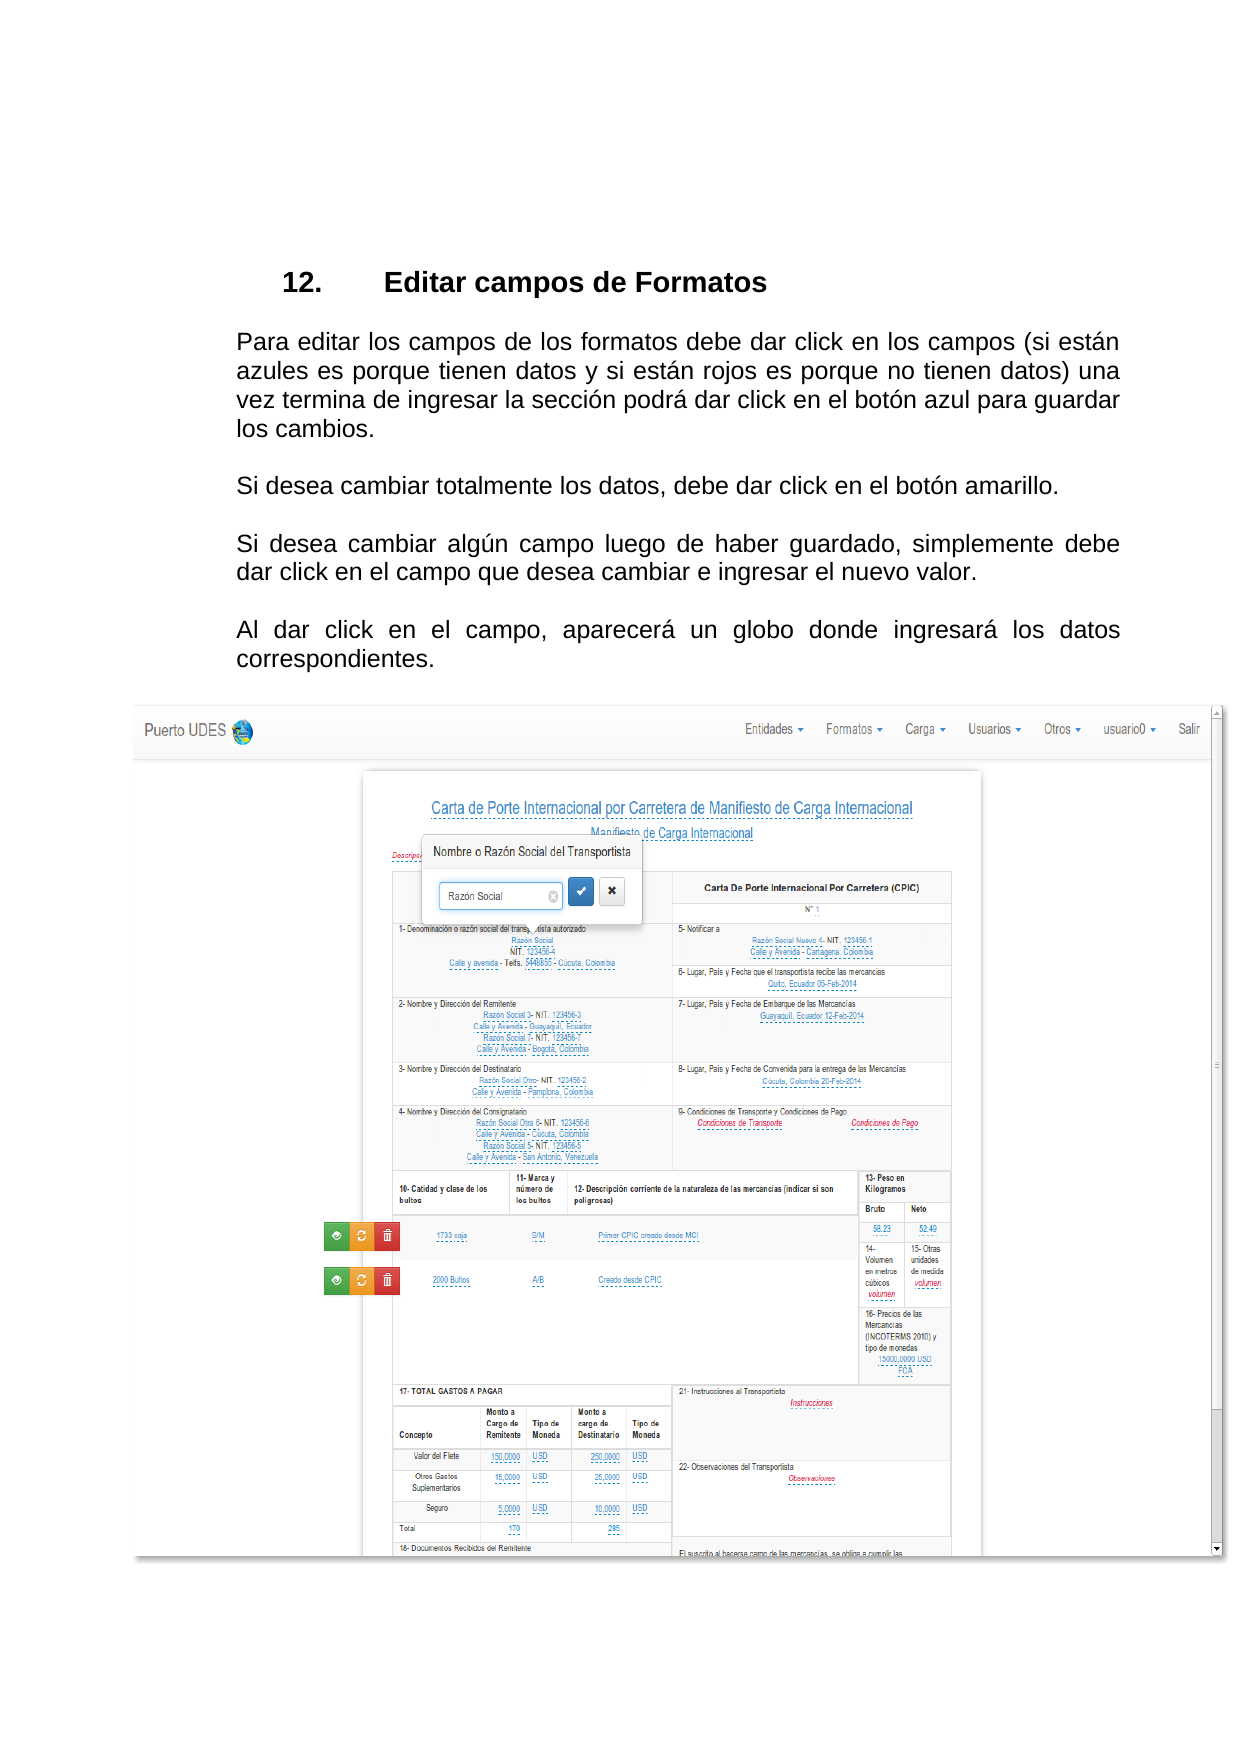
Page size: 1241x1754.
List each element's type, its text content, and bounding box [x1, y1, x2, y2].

picture [129, 701, 1229, 1564]
text Al dar click en el campo, aparecerá un globo donde ingresará los datos correspondientes. [236, 615, 1122, 672]
text Si desea cambiar totalmente los datos, debe dar click en el botón amarillo. [236, 471, 1122, 500]
text Si desea cambiar algún campo luego de haber guardado, simplemente debe dar click en el campo que desea cambiar e ingresar el nuevo valor. [236, 528, 1122, 586]
text Para editar los campos de los formatos debe dar click en los campos (si están azules es porque tienen datos y si están rojos es porque no tienen datos) una vez termina de ingresar la sección podrá dar click en el botón azul para guardar los cambios. [236, 327, 1122, 442]
list Editar campos de Formatos [274, 265, 1122, 298]
